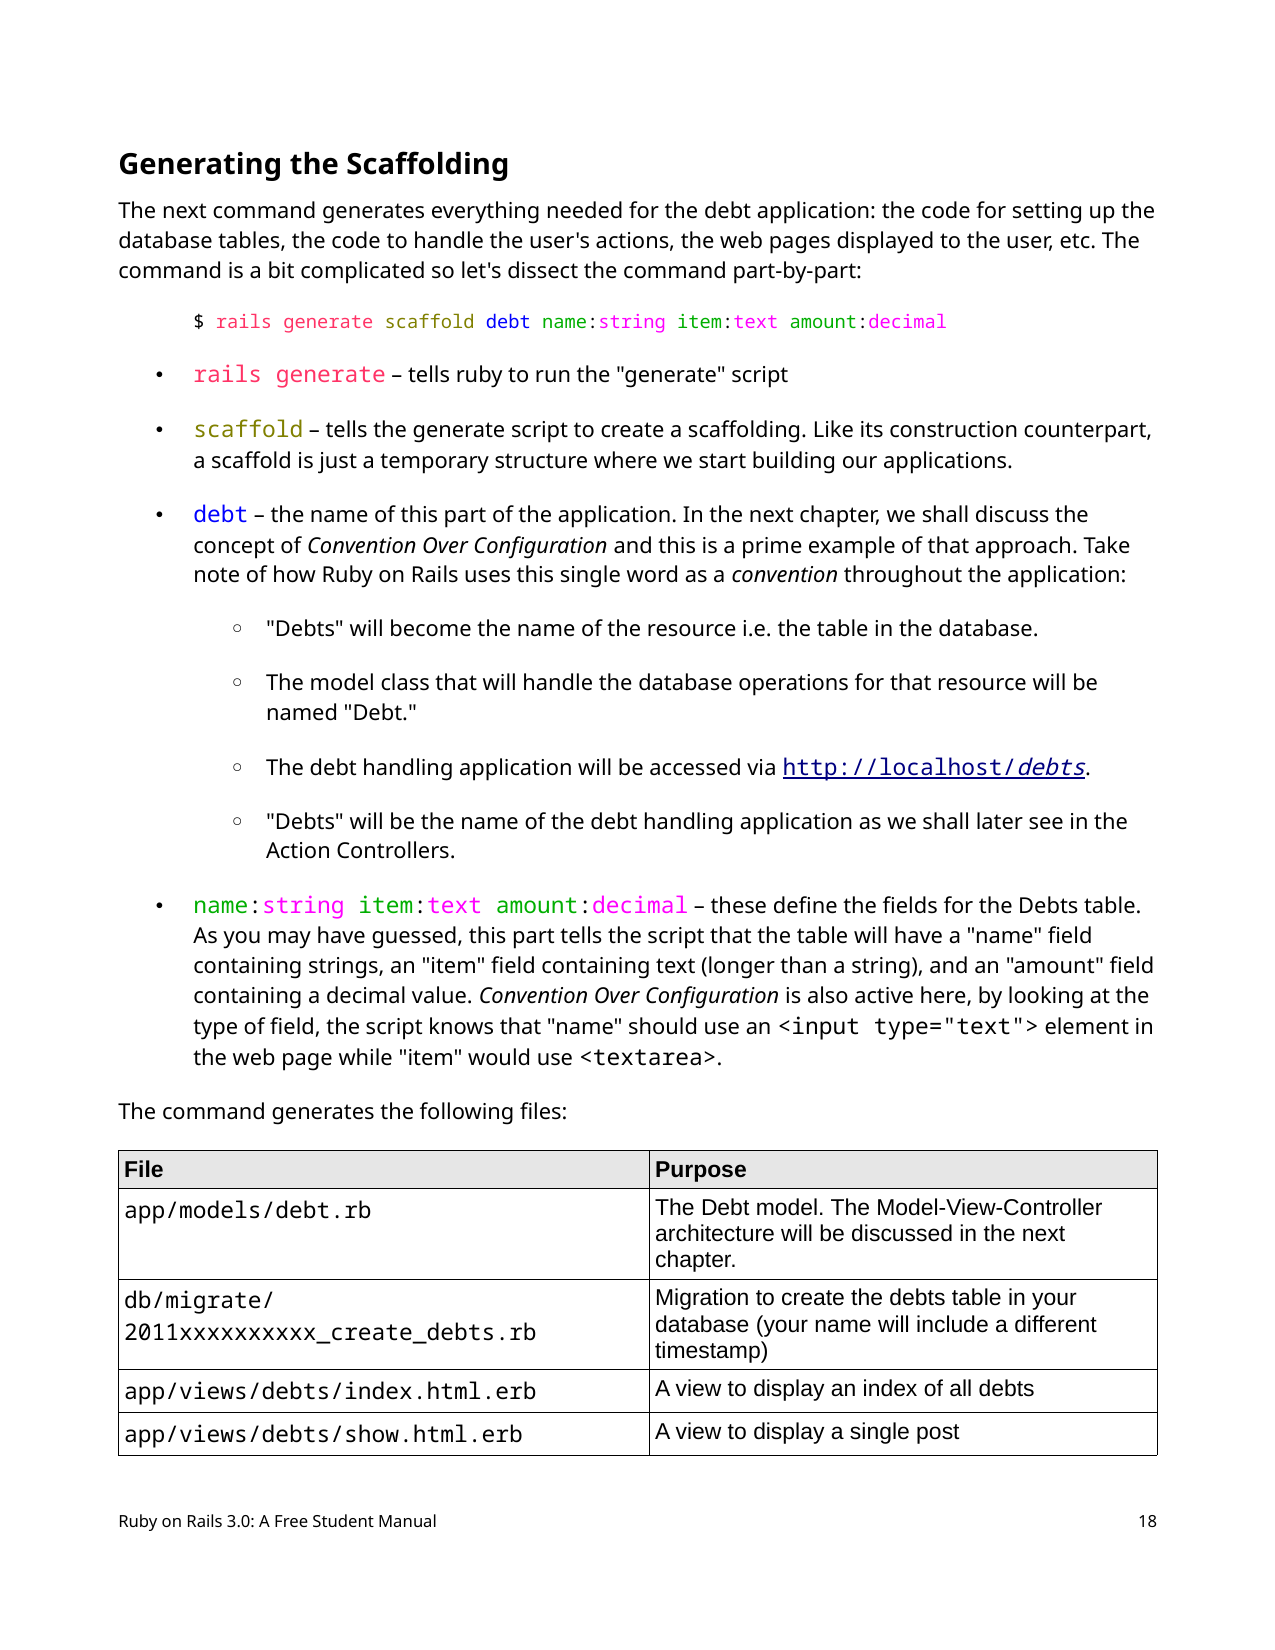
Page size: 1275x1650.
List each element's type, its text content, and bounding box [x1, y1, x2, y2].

table_cell The Debt model. The Model-View-Controller architecture will be discussed in the next chapter. [650, 1189, 1157, 1278]
subtitle Generating the Scaffolding [118, 143, 1157, 183]
table_cell A view to display an index of all debts [650, 1370, 1157, 1412]
table_cell app/views/debts/index.html.erb [119, 1370, 649, 1412]
list "Debts" will become the name of the resource i.e. the table in the database. [228, 613, 1157, 643]
list debt – the name of this part of the application. In the next chapter, we shall discuss the concept of Convention Over Configuration and this is a prime example of that approach. Take note of how Ruby on Rails uses this single word as a convention throughout the application: [156, 498, 1157, 589]
table_cell Migration to create the debts table in your database (your name will include a different timestamp) [650, 1280, 1157, 1369]
list rails generate – tells ruby to run the "generate" script [156, 358, 1157, 389]
text The command generates the following files: [118, 1096, 1157, 1126]
list name:string item:text amount:decimal – these define the fields for the Debts table. As you may have guessed, this part tells the script that the table will have a "name" field containing strings, an "item" field containing text (longer than a string), and an "amount" field containing a decimal value. Convention Over Configuration is also active here, by looking at the type of field, the script knows that "name" should use an <input type="text"> element in the web page while "item" would use <textarea>. [156, 889, 1157, 1072]
list The model class that will handle the database operations for that resource will be named "Debt." [228, 667, 1157, 726]
table_header Purpose [650, 1151, 1157, 1188]
text $ rails generate scaffold debt name:string item:text amount:decimal [193, 309, 1157, 334]
table_cell app/models/debt.rb [119, 1189, 649, 1278]
list The debt handling application will be accessed via http://localhost/debts. [228, 750, 1157, 782]
list scaffold – tells the generate script to create a scaffolding. Like its construction counterpart, a scaffold is just a temporary structure where we start building our applications. [156, 413, 1157, 474]
text The next command generates everything needed for the debt application: the code for setting up the database tables, the code to handle the user's actions, the web pages displayed to the user, etc. The command is a bit complicated so let's dissect the command part-by-part: [118, 195, 1157, 285]
list "Debts" will be the name of the debt handling application as we shall later see in the Action Controllers. [228, 806, 1157, 865]
table_cell A view to display a single post [650, 1413, 1157, 1455]
table_header File [119, 1151, 649, 1188]
table_cell db/migrate/2011xxxxxxxxxx_create_debts.rb [119, 1280, 649, 1369]
table_cell app/views/debts/show.html.erb [119, 1413, 649, 1455]
